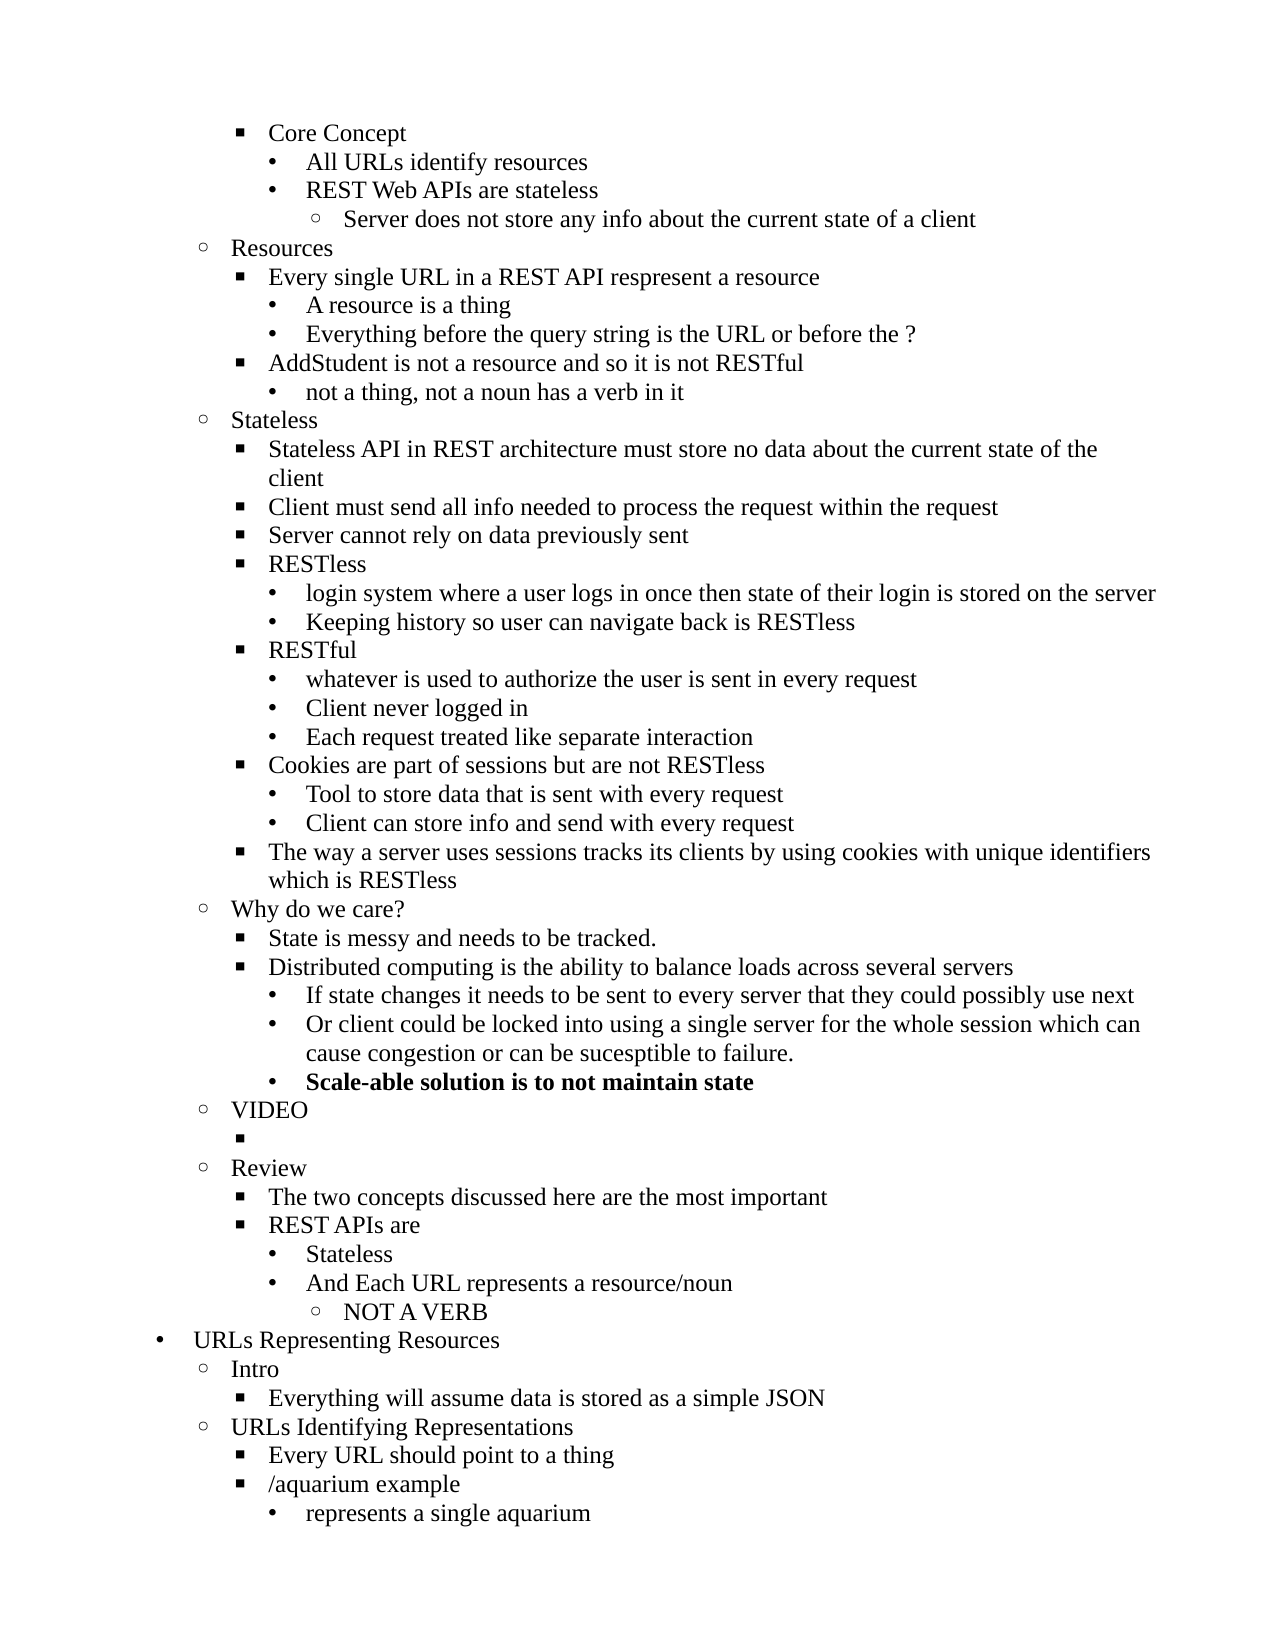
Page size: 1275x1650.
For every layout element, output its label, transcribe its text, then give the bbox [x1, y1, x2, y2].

list NOT A VERB [306, 1297, 1157, 1326]
list A resource is a thing [268, 291, 1157, 319]
list Client must send all info needed to process the request within the request [231, 492, 1157, 521]
list Review [193, 1153, 1157, 1182]
list Client can store info and send with every request [268, 808, 1157, 837]
list The way a server uses sessions tracks its clients by using cookies with unique identifiers which is RESTless [231, 837, 1157, 894]
list Every single URL in a REST API respresent a resource [231, 262, 1157, 291]
list All URLs identify resources [268, 147, 1157, 176]
list Server does not store any info about the current state of a client [306, 204, 1157, 233]
list REST Web APIs are stateless [268, 176, 1157, 204]
list Tool to store data that is sent with every request [268, 779, 1157, 808]
list Resources [193, 233, 1157, 262]
list And Each URL represents a resource/noun [268, 1268, 1157, 1297]
list URLs Identifying Representations [193, 1412, 1157, 1441]
list REST APIs are [231, 1211, 1157, 1239]
list not a thing, not a noun has a verb in it [268, 377, 1157, 406]
list Stateless [268, 1239, 1157, 1268]
list Everything before the query string is the URL or before the ? [268, 319, 1157, 348]
list VIDEO [193, 1096, 1157, 1124]
list Stateless [193, 406, 1157, 434]
list The two concepts discussed here are the most important [231, 1182, 1157, 1211]
list represents a single aquarium [268, 1498, 1157, 1527]
list Or client could be locked into using a single server for the whole session which can cause congestion or can be sucesptible to failure. [268, 1009, 1157, 1067]
list AddStudent is not a resource and so it is not RESTful [231, 348, 1157, 377]
list Scale-able solution is to not maintain state [268, 1067, 1157, 1096]
list Core Concept [231, 118, 1157, 147]
list State is messy and needs to be tracked. [231, 923, 1157, 952]
list whatever is used to authorize the user is sent in every request [268, 664, 1157, 693]
list Cookies are part of sessions but are not RESTless [231, 751, 1157, 779]
list Intro [193, 1354, 1157, 1383]
list If state changes it needs to be sent to every server that they could possibly use next [268, 981, 1157, 1009]
list Each request treated like separate interaction [268, 722, 1157, 751]
list Client never logged in [268, 693, 1157, 722]
list URLs Representing Resources [156, 1326, 1157, 1354]
list Keeping history so user can navigate back is RESTless [268, 607, 1157, 636]
list RESTful [231, 636, 1157, 664]
list Distributed computing is the ability to balance loads across several servers [231, 952, 1157, 981]
list login system where a user logs in once then state of their login is stored on the server [268, 578, 1157, 607]
list RESTless [231, 549, 1157, 578]
list Every URL should point to a thing [231, 1441, 1157, 1469]
list Stateless API in REST architecture must store no data about the current state of the client [231, 434, 1157, 492]
list Everything will assume data is stored as a simple JSON [231, 1383, 1157, 1412]
list Server cannot rely on data previously sent [231, 521, 1157, 549]
list Why do we care? [193, 894, 1157, 923]
list /aquarium example [231, 1469, 1157, 1498]
